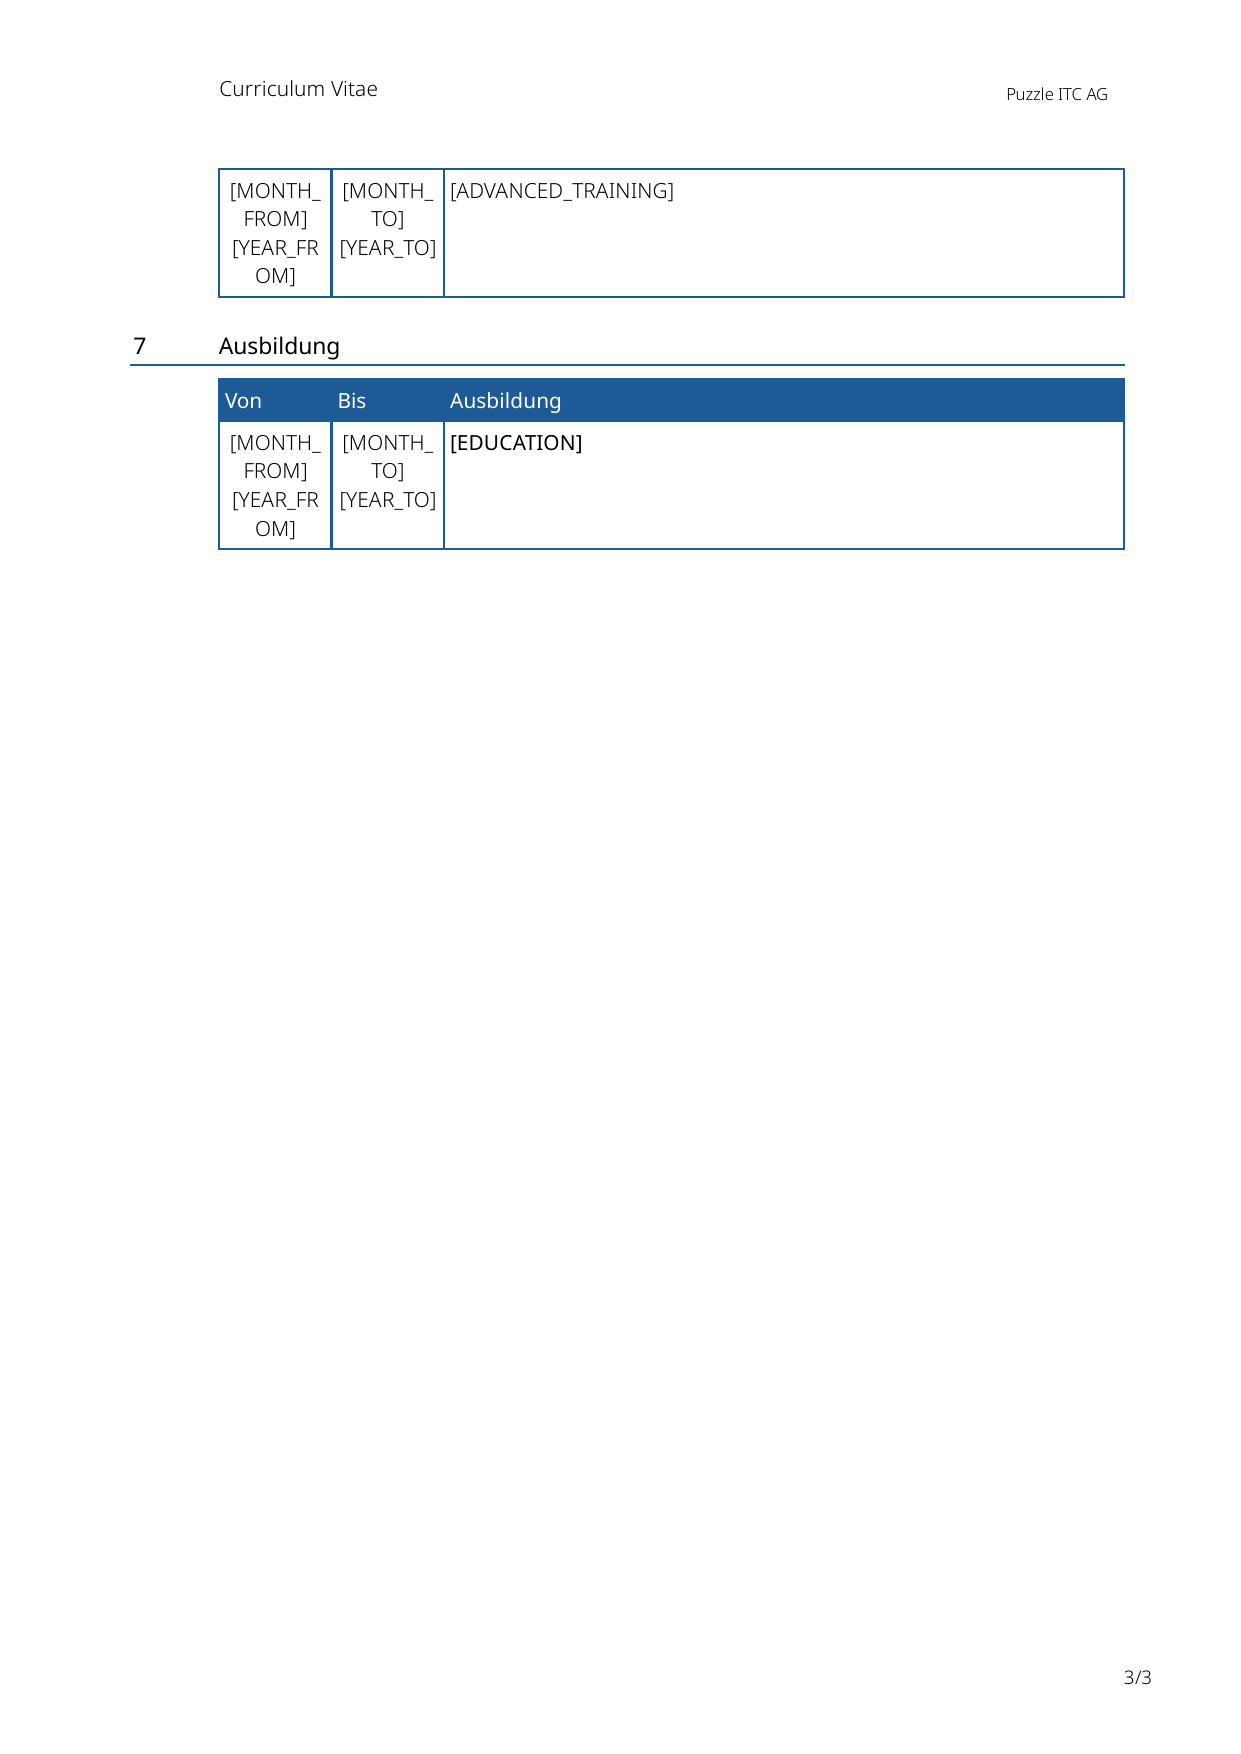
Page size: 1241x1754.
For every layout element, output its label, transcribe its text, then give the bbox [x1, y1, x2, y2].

table_cell [MONTH_TO][YEAR_TO] [333, 170, 443, 296]
table_cell [MONTH_FROM][YEAR_FROM] [220, 422, 330, 548]
subtitle Ausbildung [130, 327, 1125, 364]
table_cell [EDUCATION] [445, 422, 1123, 548]
table_header Von [220, 380, 330, 420]
table_header Ausbildung [445, 380, 1123, 420]
table_cell [MONTH_FROM][YEAR_FROM] [220, 170, 330, 296]
table_header Bis [333, 380, 443, 420]
table_cell [MONTH_TO][YEAR_TO] [333, 422, 443, 548]
table_cell [ADVANCED_TRAINING] [445, 170, 1123, 296]
